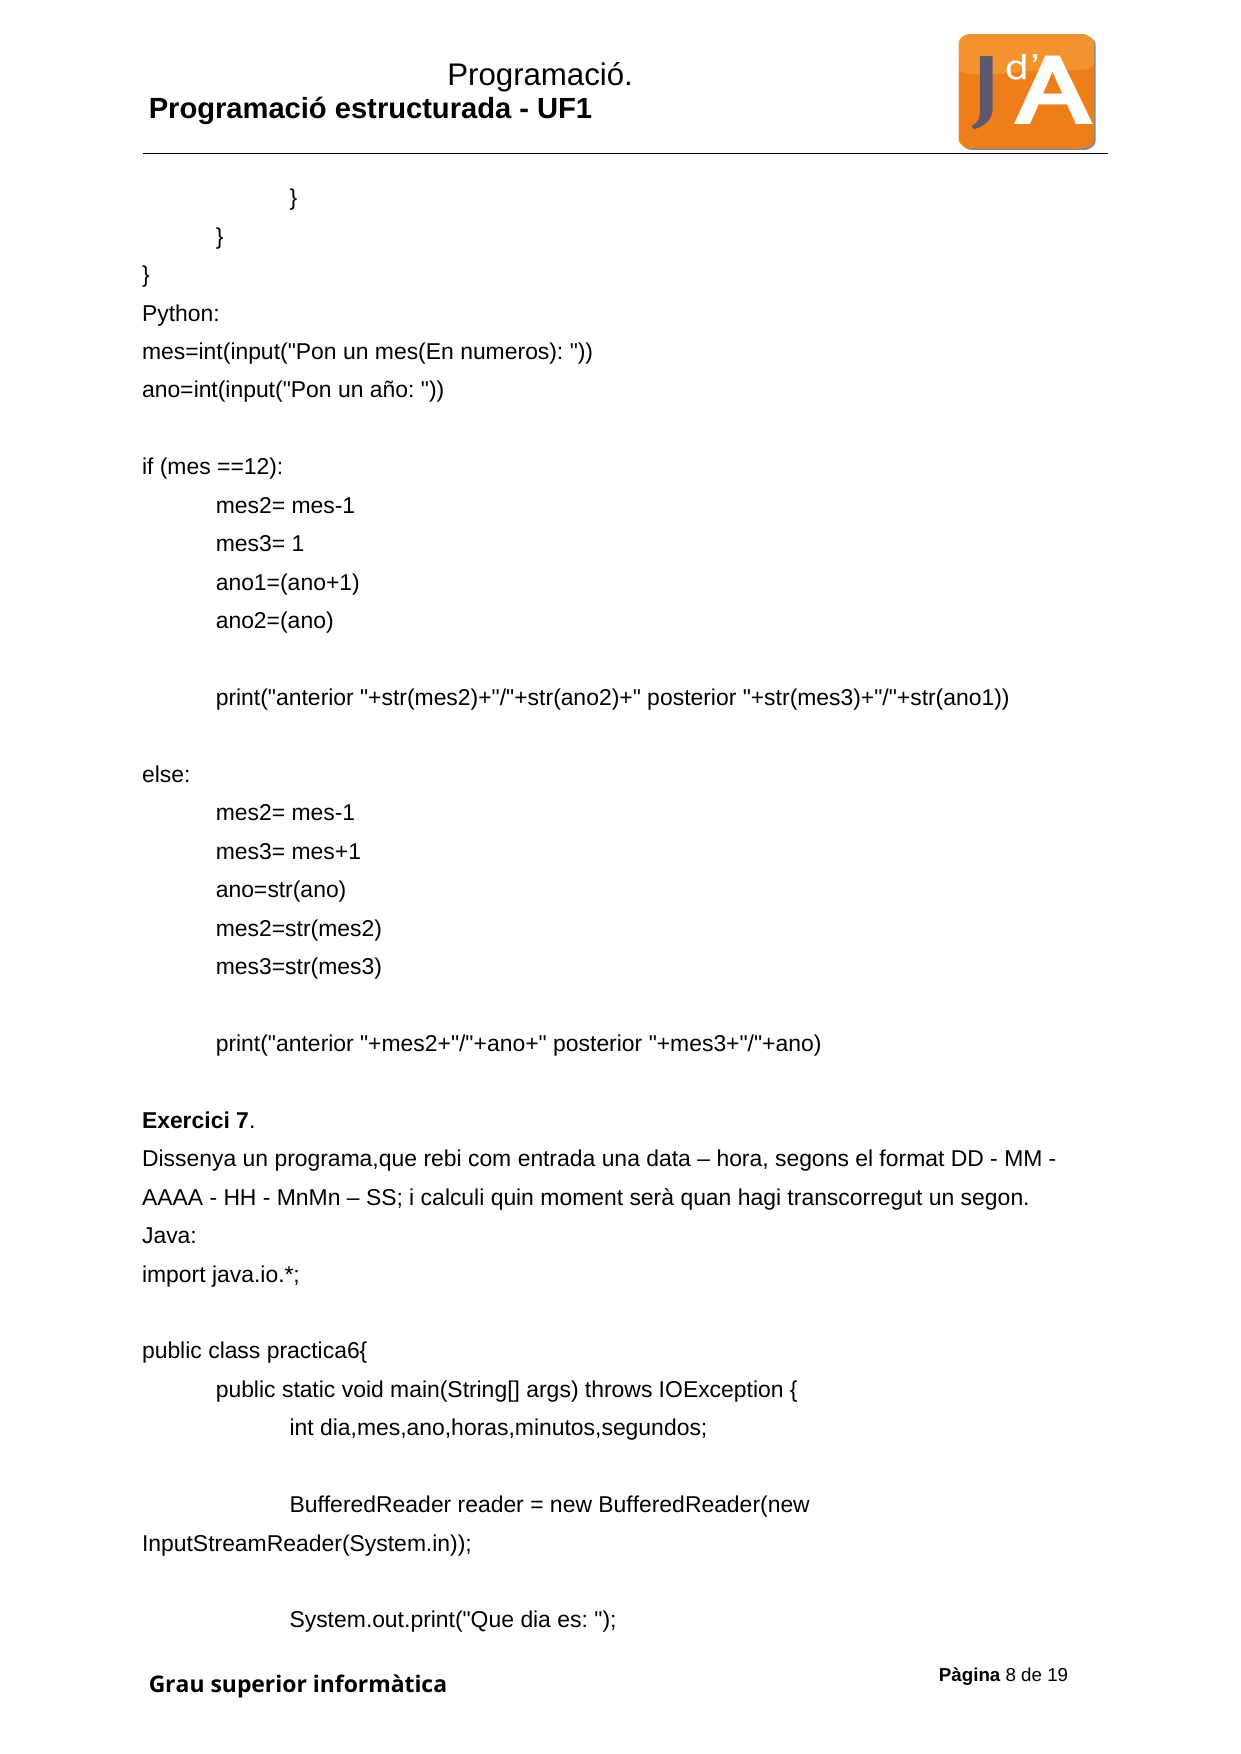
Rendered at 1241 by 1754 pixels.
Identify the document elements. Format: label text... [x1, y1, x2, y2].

text import java.io.*; [142, 1261, 1107, 1287]
text else: [142, 762, 1107, 787]
text } [142, 262, 1107, 287]
text ano1=(ano+1) [142, 569, 1107, 595]
text Python: [142, 300, 1107, 326]
text System.out.print("Que dia es: "); [142, 1607, 1107, 1633]
text mes3= 1 [142, 531, 1107, 557]
text mes=int(input("Pon un mes(En numeros): ")) [142, 339, 1107, 364]
picture [958, 34, 1096, 150]
text if (mes ==12): [142, 454, 1107, 480]
text public class practica6{ [142, 1338, 1107, 1364]
text Dissenya un programa,que rebi com entrada una data – hora, segons el format DD - MM - AAAA - HH - MnMn – SS; i calculi quin moment serà quan hagi transcorregut un segon. [142, 1146, 1107, 1210]
text int dia,mes,ano,horas,minutos,segundos; [142, 1415, 1107, 1441]
text print("anterior "+mes2+"/"+ano+" posterior "+mes3+"/"+ano) [142, 1031, 1107, 1056]
text mes2= mes-1 [142, 492, 1107, 518]
text } [142, 185, 1107, 211]
text Java: [142, 1223, 1107, 1248]
text BufferedReader reader = new BufferedReader(new InputStreamReader(System.in)); [142, 1492, 1107, 1556]
text mes2=str(mes2) [142, 915, 1107, 941]
text mes3=str(mes3) [142, 954, 1107, 979]
text mes3= mes+1 [142, 838, 1107, 864]
text print("anterior "+str(mes2)+"/"+str(ano2)+" posterior "+str(mes3)+"/"+str(ano1)) [142, 685, 1107, 710]
text ano=str(ano) [142, 877, 1107, 902]
text ano2=(ano) [142, 608, 1107, 633]
text public static void main(String[] args) throws IOException { [142, 1377, 1107, 1402]
text mes2= mes-1 [142, 800, 1107, 826]
text } [142, 223, 1107, 249]
text Exercici 7. [142, 1107, 1107, 1133]
text ano=int(input("Pon un año: ")) [142, 377, 1107, 403]
